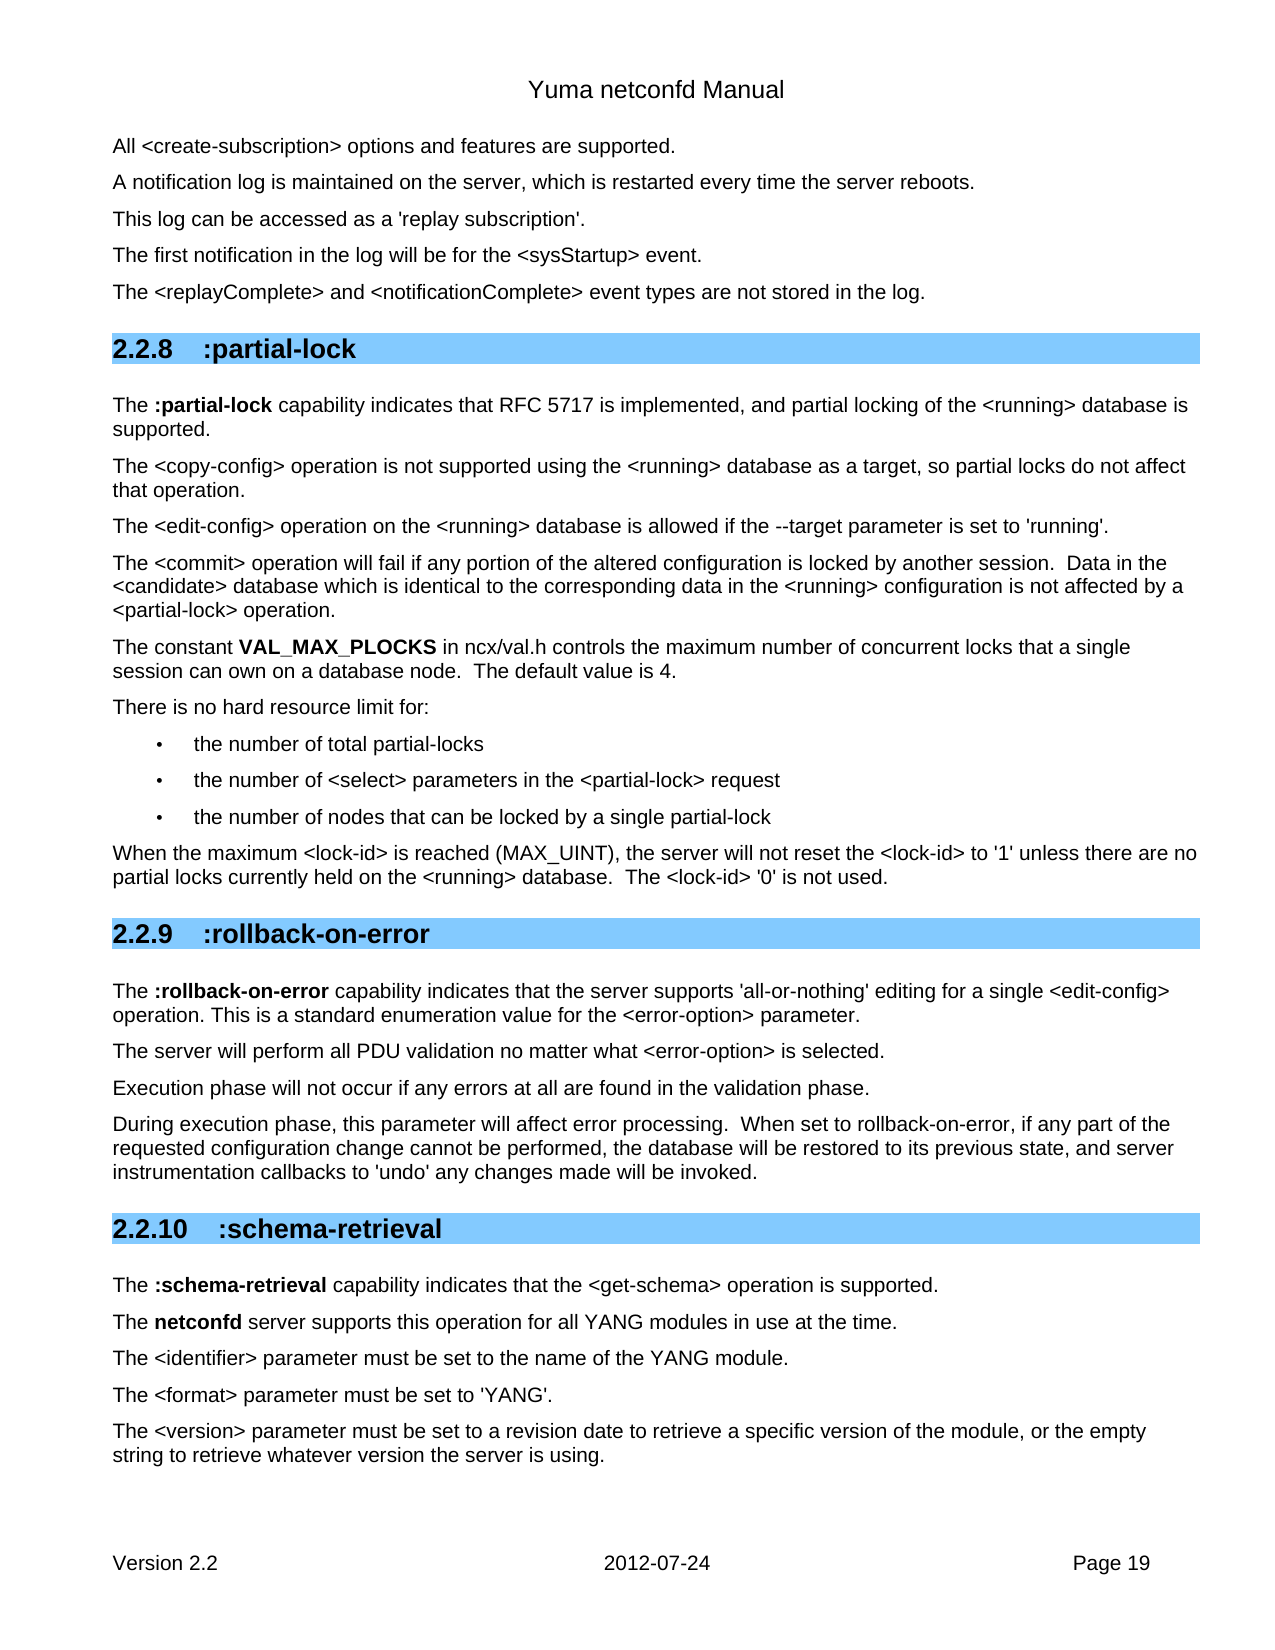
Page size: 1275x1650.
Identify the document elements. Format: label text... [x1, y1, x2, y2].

subtitle :schema-retrieval [112, 1213, 1200, 1244]
text The <replayComplete> and <notificationComplete> event types are not stored in the log. [112, 279, 1200, 303]
text The :partial-lock capability indicates that RFC 5717 is implemented, and partial locking of the <running> database is supported. [112, 393, 1200, 441]
text The netconfd server supports this operation for all YANG modules in use at the time. [112, 1310, 1200, 1334]
text The <commit> operation will fail if any portion of the altered configuration is locked by another session. Data in the <candidate> database which is identical to the corresponding data in the <running> configuration is not affected by a <partial-lock> operation. [112, 550, 1200, 622]
text The :schema-retrieval capability indicates that the <get-schema> operation is supported. [112, 1273, 1200, 1297]
list the number of total partial-locks [156, 732, 1200, 756]
subtitle :rollback-on-error [112, 918, 1200, 949]
text The <copy-config> operation is not supported using the <running> database as a target, so partial locks do not affect that operation. [112, 453, 1200, 501]
text Execution phase will not occur if any errors at all are found in the validation phase. [112, 1075, 1200, 1099]
text The server will perform all PDU validation no matter what <error-option> is selected. [112, 1039, 1200, 1063]
text There is no hard resource limit for: [112, 695, 1200, 719]
text The first notification in the log will be for the <sysStartup> event. [112, 243, 1200, 267]
text During execution phase, this parameter will affect error processing. When set to rollback-on-error, if any part of the requested configuration change cannot be performed, the database will be restored to its previous state, and server instrumentation callbacks to 'undo' any changes made will be invoked. [112, 1112, 1200, 1184]
list the number of nodes that can be locked by a single partial-lock [156, 804, 1200, 828]
text The constant VAL_MAX_PLOCKS in ncx/val.h controls the maximum number of concurrent locks that a single session can own on a database node. The default value is 4. [112, 635, 1200, 683]
text When the maximum <lock-id> is reached (MAX_UINT), the server will not reset the <lock-id> to '1' unless there are no partial locks currently held on the <running> database. The <lock-id> '0' is not used. [112, 841, 1200, 889]
text This log can be accessed as a 'replay subscription'. [112, 207, 1200, 231]
text The <version> parameter must be set to a revision date to retrieve a specific version of the module, or the empty string to retrieve whatever version the server is using. [112, 1419, 1200, 1467]
text The <format> parameter must be set to 'YANG'. [112, 1383, 1200, 1407]
text A notification log is maintained on the server, which is restarted every time the server reboots. [112, 170, 1200, 194]
text The :rollback-on-error capability indicates that the server supports 'all-or-nothing' editing for a single <edit-config> operation. This is a standard enumeration value for the <error-option> parameter. [112, 978, 1200, 1026]
text The <identifier> parameter must be set to the name of the YANG module. [112, 1346, 1200, 1370]
text All <create-subscription> options and features are supported. [112, 134, 1200, 158]
list the number of <select> parameters in the <partial-lock> request [156, 768, 1200, 792]
text The <edit-config> operation on the <running> database is allowed if the --target parameter is set to 'running'. [112, 514, 1200, 538]
